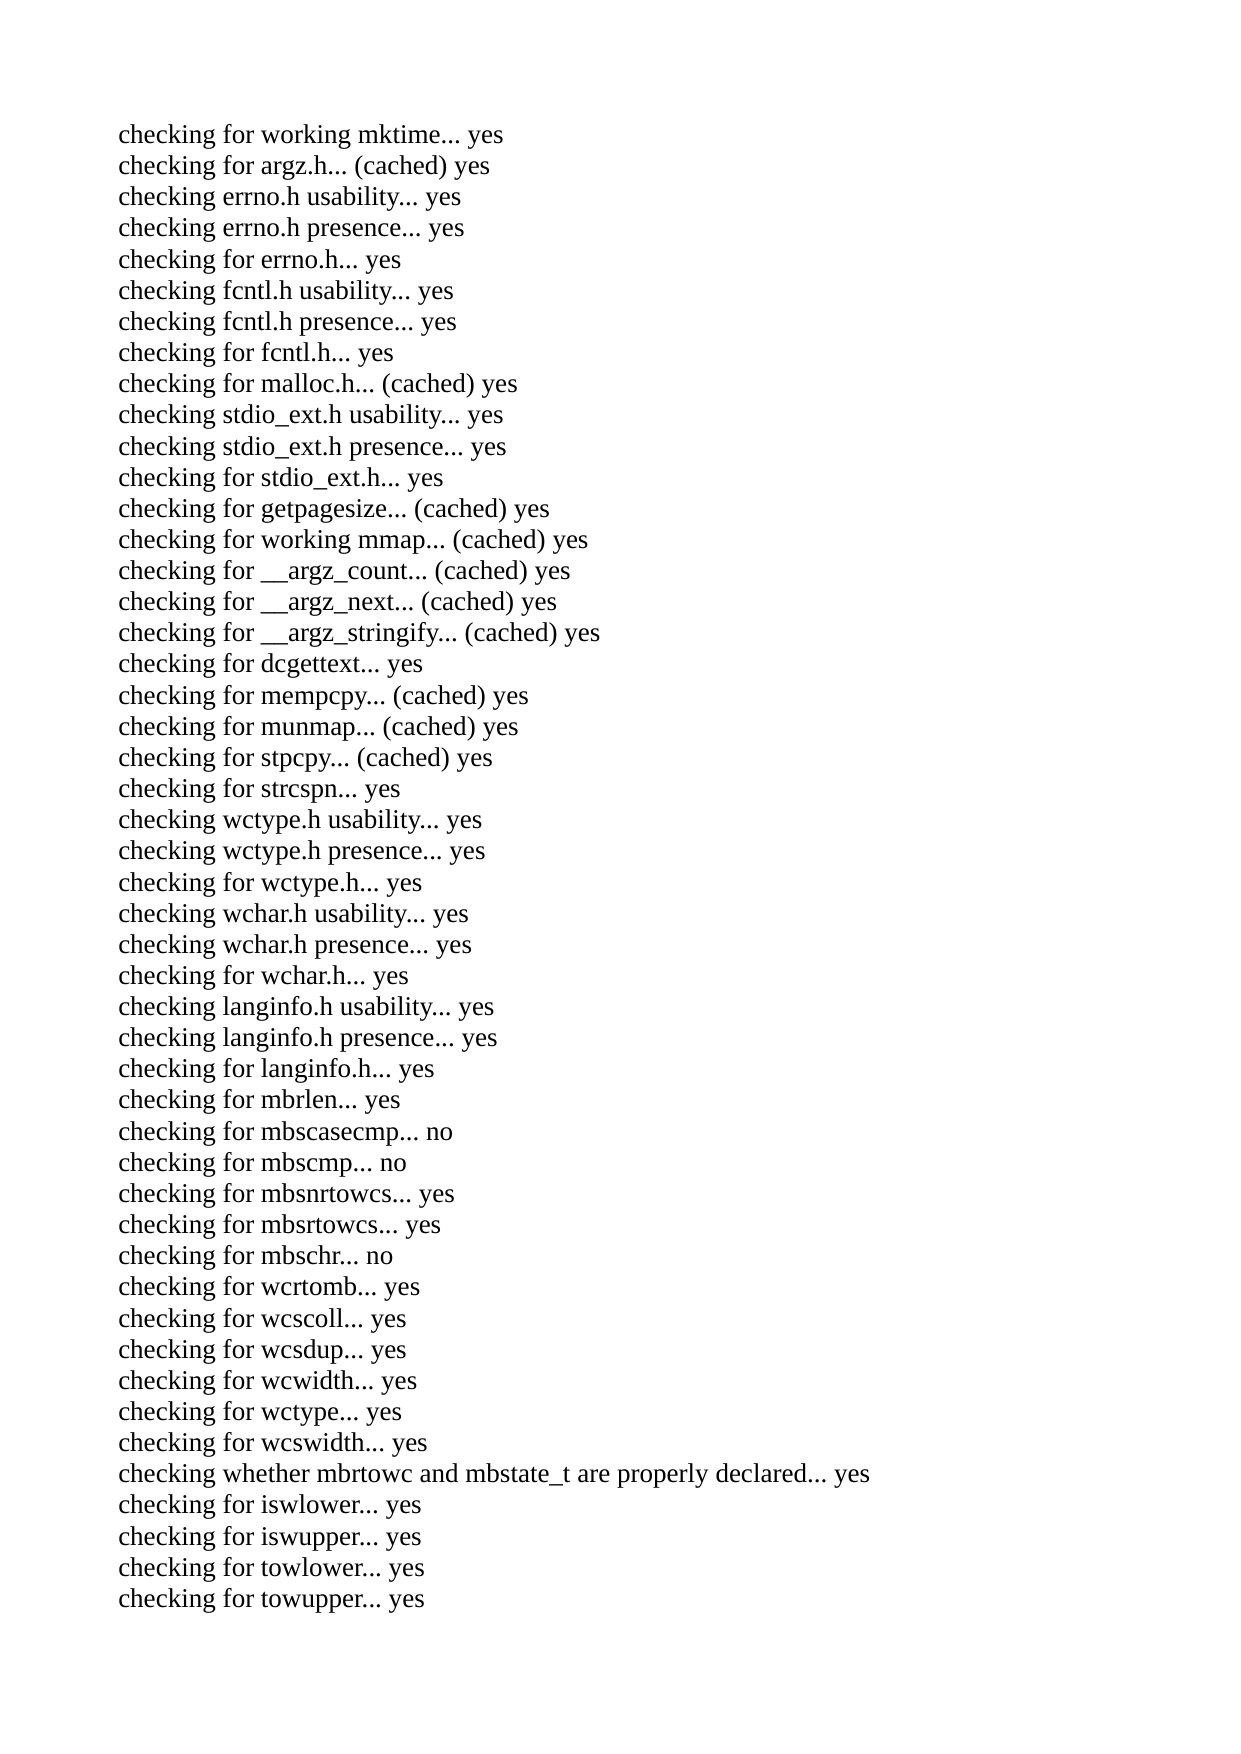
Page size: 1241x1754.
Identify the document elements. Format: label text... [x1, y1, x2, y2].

text checking for mbsrtowcs... yes [118, 1208, 1122, 1239]
text checking stdio_ext.h usability... yes [118, 398, 1122, 429]
text checking for iswlower... yes [118, 1488, 1122, 1520]
text checking for fcntl.h... yes [118, 336, 1122, 367]
text checking for mbrlen... yes [118, 1084, 1122, 1115]
text checking for mbsnrtowcs... yes [118, 1177, 1122, 1208]
text checking errno.h usability... yes [118, 180, 1122, 212]
text checking for langinfo.h... yes [118, 1052, 1122, 1084]
text checking for mempcpy... (cached) yes [118, 679, 1122, 710]
text checking for malloc.h... (cached) yes [118, 367, 1122, 398]
text checking for wcswidth... yes [118, 1426, 1122, 1457]
text checking for towlower... yes [118, 1551, 1122, 1582]
text checking for mbscasecmp... no [118, 1115, 1122, 1146]
text checking for wchar.h... yes [118, 959, 1122, 990]
text checking for getpagesize... (cached) yes [118, 492, 1122, 523]
text checking fcntl.h usability... yes [118, 274, 1122, 305]
text checking for __argz_next... (cached) yes [118, 585, 1122, 616]
text checking errno.h presence... yes [118, 212, 1122, 243]
text checking for stpcpy... (cached) yes [118, 741, 1122, 772]
text checking stdio_ext.h presence... yes [118, 429, 1122, 461]
text checking for wcrtomb... yes [118, 1271, 1122, 1302]
text checking for strcspn... yes [118, 772, 1122, 803]
text checking for wcscoll... yes [118, 1302, 1122, 1333]
text checking for dcgettext... yes [118, 648, 1122, 679]
text checking for towupper... yes [118, 1582, 1122, 1613]
text checking for __argz_count... (cached) yes [118, 554, 1122, 585]
text checking for errno.h... yes [118, 243, 1122, 274]
text checking wchar.h usability... yes [118, 897, 1122, 928]
text checking for wctype.h... yes [118, 866, 1122, 897]
text checking wchar.h presence... yes [118, 928, 1122, 959]
text checking for mbscmp... no [118, 1146, 1122, 1177]
text checking for argz.h... (cached) yes [118, 149, 1122, 180]
text checking for munmap... (cached) yes [118, 710, 1122, 741]
text checking for working mktime... yes [118, 118, 1122, 149]
text checking for working mmap... (cached) yes [118, 523, 1122, 554]
text checking for mbschr... no [118, 1239, 1122, 1271]
text checking for wcwidth... yes [118, 1364, 1122, 1395]
text checking for stdio_ext.h... yes [118, 461, 1122, 492]
text checking fcntl.h presence... yes [118, 305, 1122, 336]
text checking wctype.h presence... yes [118, 834, 1122, 866]
text checking langinfo.h usability... yes [118, 990, 1122, 1021]
text checking for wcsdup... yes [118, 1333, 1122, 1364]
text checking langinfo.h presence... yes [118, 1021, 1122, 1052]
text checking for wctype... yes [118, 1395, 1122, 1426]
text checking whether mbrtowc and mbstate_t are properly declared... yes [118, 1457, 1122, 1488]
text checking for __argz_stringify... (cached) yes [118, 616, 1122, 648]
text checking for iswupper... yes [118, 1520, 1122, 1551]
text checking wctype.h usability... yes [118, 803, 1122, 834]
